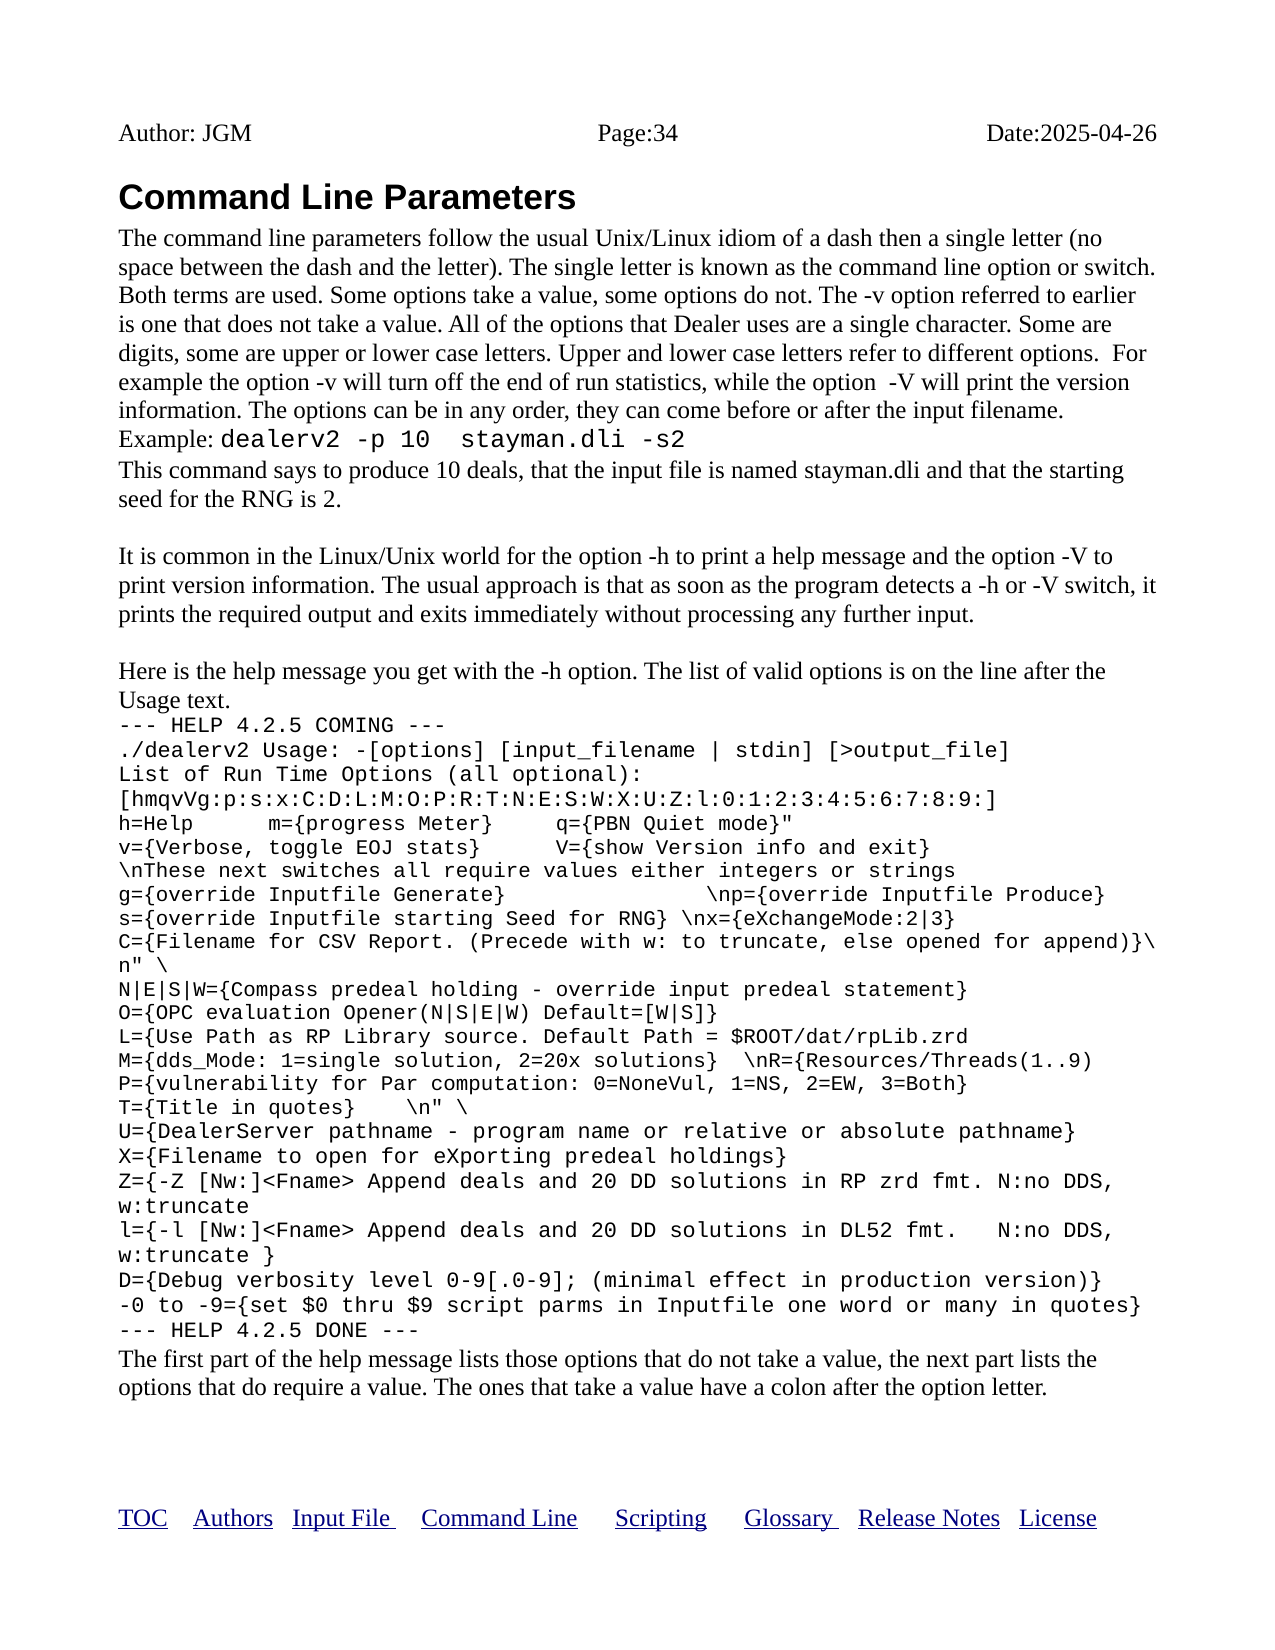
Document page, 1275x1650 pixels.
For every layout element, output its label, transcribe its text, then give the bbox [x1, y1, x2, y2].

subtitle Command Line Parameters [118, 176, 1157, 217]
text h=Help m={progress Meter} q={PBN Quiet mode}" [118, 813, 1157, 837]
text The first part of the help message lists those options that do not take a value, the next part lists the options that do require a value. The ones that take a value have a colon after the option letter. [118, 1344, 1157, 1401]
text O={OPC evaluation Opener(N|S|E|W) Default=[W|S]} [118, 1002, 1157, 1026]
text P={vulnerability for Par computation: 0=NoneVul, 1=NS, 2=EW, 3=Both} [118, 1073, 1157, 1097]
text s={override Inputfile starting Seed for RNG} \nx={eXchangeMode:2|3} [118, 908, 1157, 931]
text -0 to -9={set $0 thru $9 script parms in Inputfile one word or many in quotes} [118, 1294, 1157, 1319]
text X={Filename to open for eXporting predeal holdings} [118, 1145, 1157, 1170]
text N|E|S|W={Compass predeal holding - override input predeal statement} [118, 979, 1157, 1002]
text This command says to produce 10 deals, that the input file is named stayman.dli and that the starting seed for the RNG is 2. [118, 455, 1157, 513]
text U={DealerServer pathname - program name or relative or absolute pathname} [118, 1121, 1157, 1145]
text M={dds_Mode: 1=single solution, 2=20x solutions} \nR={Resources/Threads(1..9) [118, 1049, 1157, 1073]
text ./dealerv2 Usage: -[options] [input_filename | stdin] [>output_file] [118, 739, 1157, 763]
text It is common in the Linux/Unix world for the option -h to print a help message and the option -V to print version information. The usual approach is that as soon as the program detects a -h or -V switch, it prints the required output and exits immediately without processing any further input. [118, 541, 1157, 628]
text --- HELP 4.2.5 DONE --- [118, 1319, 1157, 1344]
text Z={-Z [Nw:]<Fname> Append deals and 20 DD solutions in RP zrd fmt. N:no DDS, w:truncate [118, 1170, 1157, 1220]
text Here is the help message you get with the -h option. The list of valid options is on the line after the Usage text. [118, 656, 1157, 714]
text D={Debug verbosity level 0-9[.0-9]; (minimal effect in production version)} [118, 1269, 1157, 1294]
text L={Use Path as RP Library source. Default Path = $ROOT/dat/rpLib.zrd [118, 1026, 1157, 1049]
text The command line parameters follow the usual Unix/Linux idiom of a dash then a single letter (no space between the dash and the letter). The single letter is known as the command line option or switch. Both terms are used. Some options take a value, some options do not. The -v option referred to earlier is one that does not take a value. All of the options that Dealer uses are a single character. Some are digits, some are upper or lower case letters. Upper and lower case letters refer to different options. For example the option -v will turn off the end of run statistics, while the option -V will print the version information. The options can be in any order, they can come before or after the input filename. Example: dealerv2 -p 10 stayman.dli -s2 [118, 223, 1157, 455]
text T={Title in quotes} \n" \ [118, 1097, 1157, 1121]
text v={Verbose, toggle EOJ stats} V={show Version info and exit} [118, 837, 1157, 860]
text --- HELP 4.2.5 COMING --- [118, 714, 1157, 739]
text l={-l [Nw:]<Fname> Append deals and 20 DD solutions in DL52 fmt. N:no DDS, w:truncate } [118, 1220, 1157, 1269]
text C={Filename for CSV Report. (Precede with w: to truncate, else opened for append)}\n" \ [118, 931, 1157, 979]
text List of Run Time Options (all optional): [hmqvVg:p:s:x:C:D:L:M:O:P:R:T:N:E:S:W:X:U:Z:l:0:1:2:3:4:5:6:7:8:9:] [118, 763, 1157, 813]
text g={override Inputfile Generate} \np={override Inputfile Produce} [118, 884, 1157, 908]
text \nThese next switches all require values either integers or strings [118, 860, 1157, 884]
